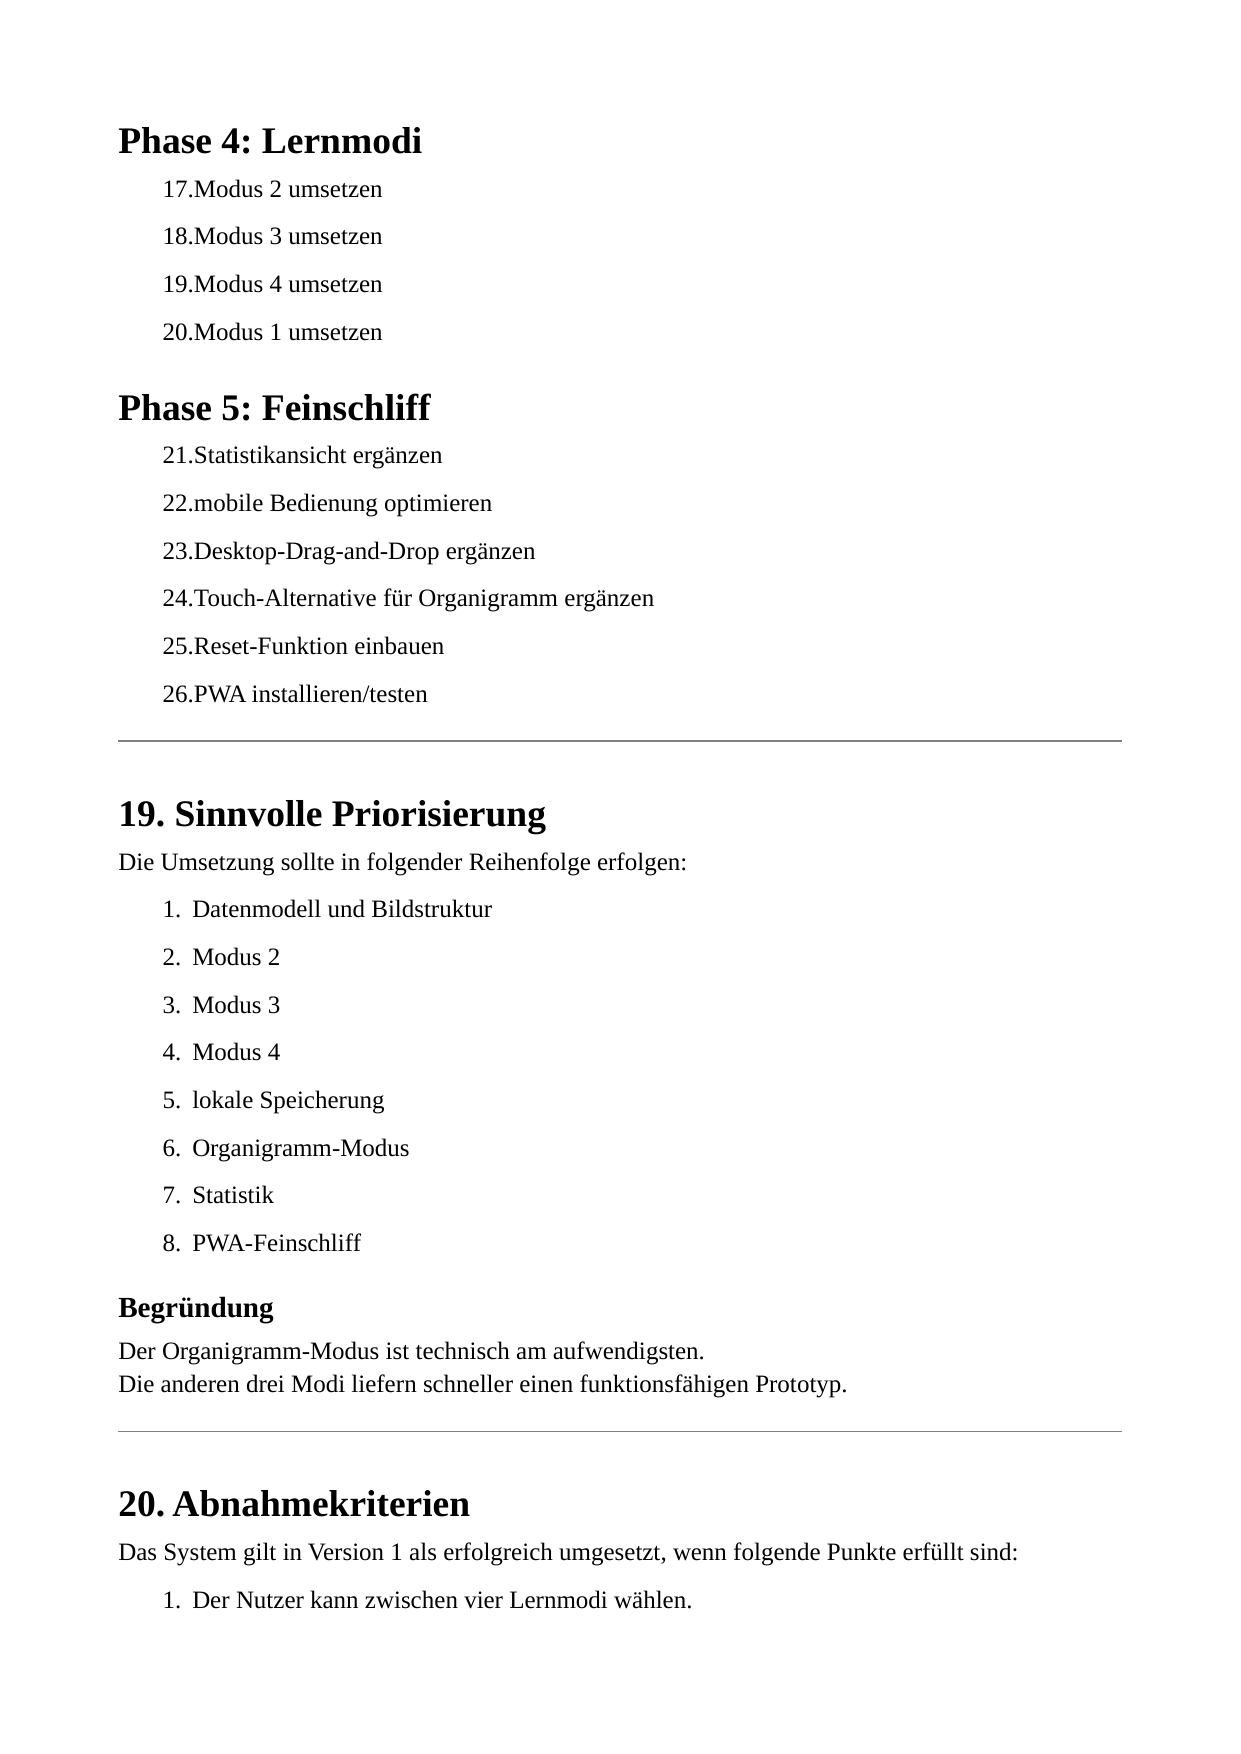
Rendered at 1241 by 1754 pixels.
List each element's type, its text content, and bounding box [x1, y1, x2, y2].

list Organigramm-Modus [162, 1133, 1122, 1161]
list Modus 3 umsetzen [162, 221, 1122, 250]
list Modus 2 umsetzen [162, 174, 1122, 202]
list PWA-Feinschliff [162, 1228, 1122, 1257]
list mobile Bedienung optimieren [162, 488, 1122, 517]
list PWA installieren/testen [162, 679, 1122, 707]
list Touch-Alternative für Organigramm ergänzen [162, 583, 1122, 612]
list Modus 1 umsetzen [162, 317, 1122, 345]
text Der Organigramm-Modus ist technisch am aufwendigsten. Die anderen drei Modi liefern schneller einen funktionsfähigen Prototyp. [118, 1336, 1122, 1398]
subtitle 19. Sinnvolle Priorisierung [118, 791, 1122, 834]
list Modus 3 [162, 990, 1122, 1018]
list Modus 4 [162, 1037, 1122, 1066]
list Statistik [162, 1180, 1122, 1209]
subtitle Phase 4: Lernmodi [118, 118, 1122, 161]
list Modus 2 [162, 942, 1122, 971]
text Die Umsetzung sollte in folgender Reihenfolge erfolgen: [118, 847, 1122, 876]
list Der Nutzer kann zwischen vier Lernmodi wählen. [162, 1585, 1122, 1614]
subtitle Begründung [118, 1290, 1122, 1323]
list Reset-Funktion einbauen [162, 631, 1122, 660]
list Modus 4 umsetzen [162, 269, 1122, 298]
subtitle 20. Abnahmekriterien [118, 1482, 1122, 1525]
list lokale Speicherung [162, 1085, 1122, 1114]
list Desktop-Drag-and-Drop ergänzen [162, 536, 1122, 564]
subtitle Phase 5: Feinschliff [118, 385, 1122, 428]
list Statistikansicht ergänzen [162, 441, 1122, 469]
list Datenmodell und Bildstruktur [162, 894, 1122, 923]
text Das System gilt in Version 1 als erfolgreich umgesetzt, wenn folgende Punkte erfüllt sind: [118, 1537, 1122, 1566]
